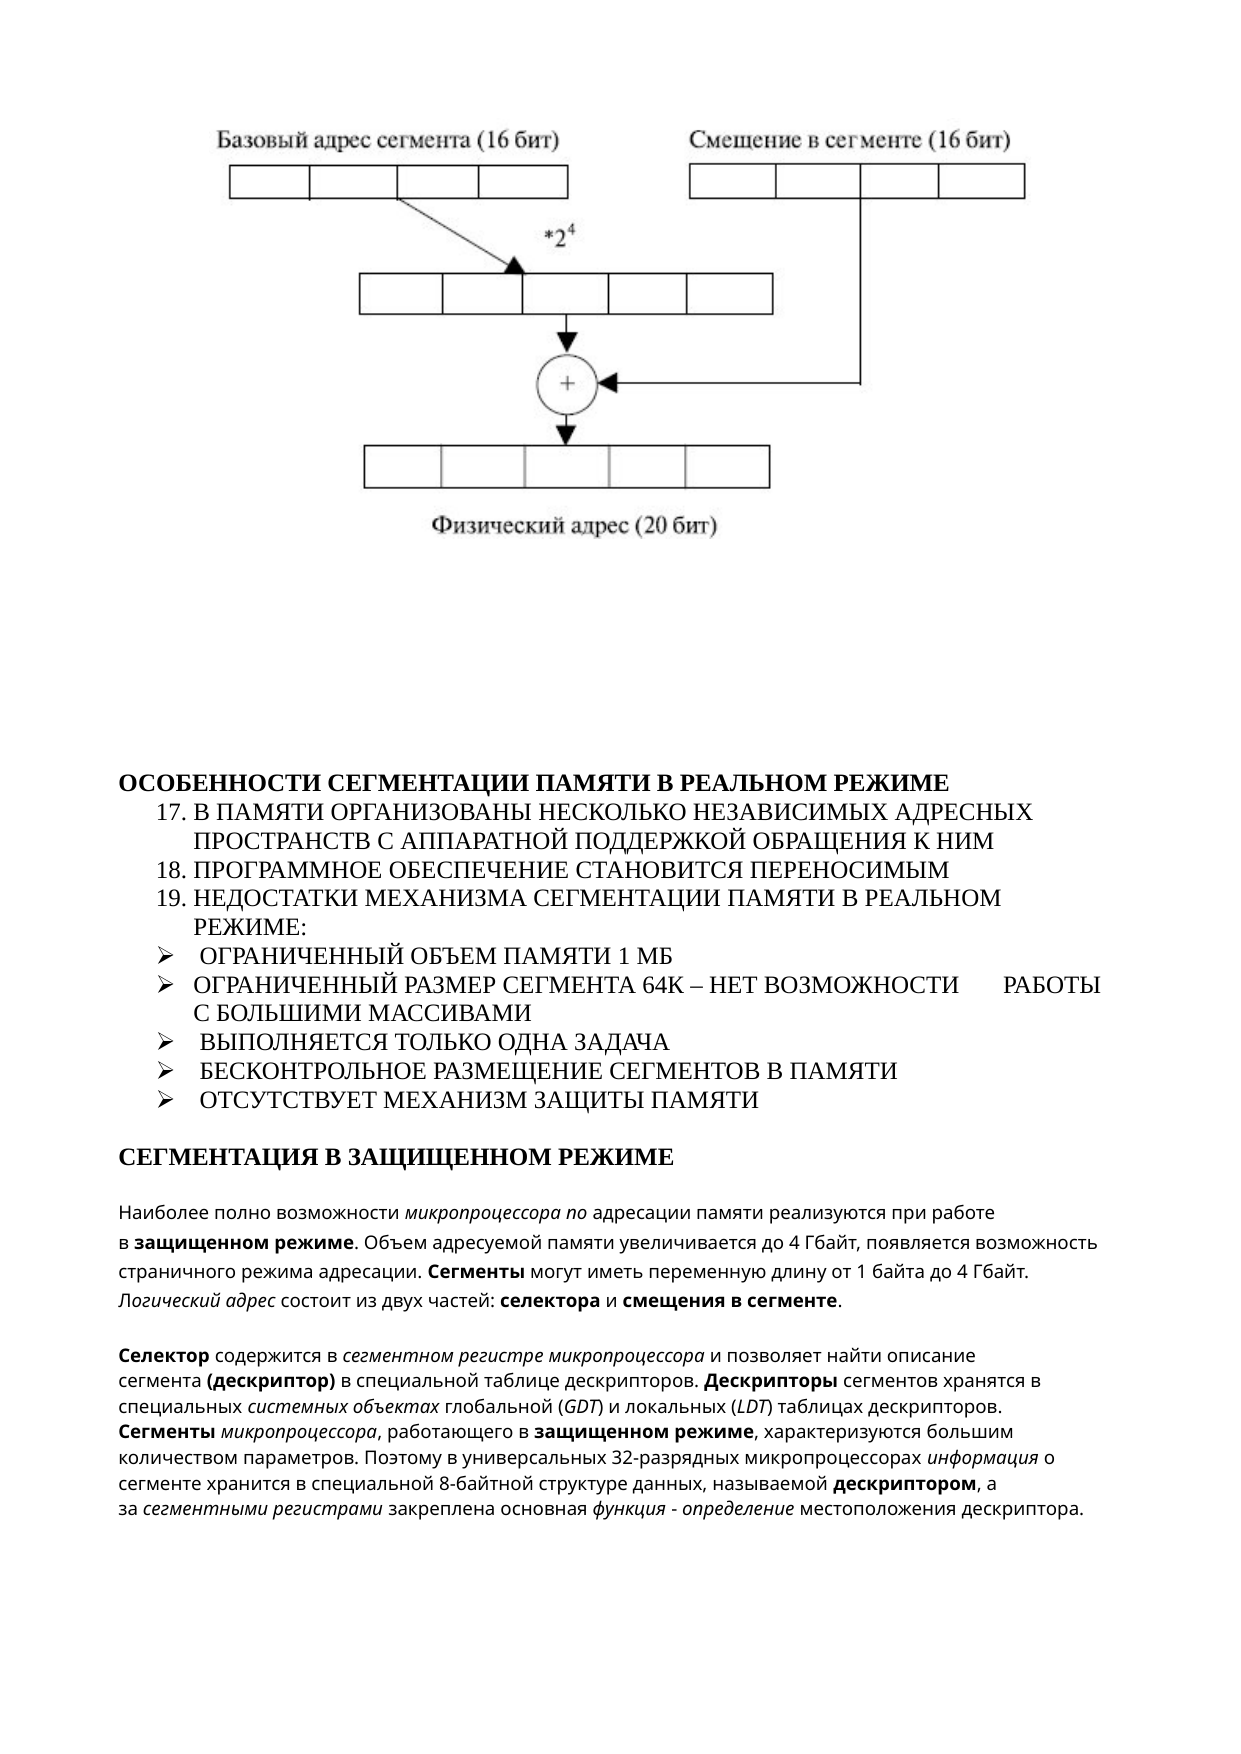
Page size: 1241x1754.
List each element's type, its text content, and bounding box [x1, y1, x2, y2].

text ОСОБЕННОCТИ СЕГМЕНТАЦИИ ПАМЯТИ В РЕАЛЬНОМ РЕЖИМЕ [118, 768, 1122, 797]
text Наиболее полно возможности микропроцессора по адресации памяти реализуются при работе в защищенном режиме. Объем адресуемой памяти увеличивается до 4 Гбайт, появляется возможность страничного режима адресации. Сегменты могут иметь переменную длину от 1 байта до 4 Гбайт. Логический адрес состоит из двух частей: селектора и смещения в сегменте. [118, 1200, 1122, 1313]
list В ПАМЯТИ ОРГАНИЗОВАНЫ НЕСКОЛЬКО НЕЗАВИСИМЫХ АДРЕСНЫХ ПРОСТРАНСТВ С АППАРАТНОЙ ПОДДЕРЖКОЙ ОБРАЩЕНИЯ К НИМ [156, 797, 1122, 855]
list ВЫПОЛНЯЕТСЯ ТОЛЬКО ОДНА ЗАДАЧА [156, 1027, 1122, 1056]
list ОТСУТСТВУЕТ МЕХАНИЗМ ЗАЩИТЫ ПАМЯТИ [156, 1085, 1122, 1113]
text СЕГМЕНТАЦИЯ В ЗАЩИЩЕННОМ РЕЖИМЕ [118, 1142, 1122, 1171]
picture [209, 118, 1032, 539]
text Селектор содержится в сегментном регистре микропроцессора и позволяет найти описание сегмента (дескриптор) в специальной таблице дескрипторов. Дескрипторы сегментов хранятся в специальных системных объектах глобальной (GDT) и локальных (LDT) таблицах дескрипторов. Сегменты микропроцессора, работающего в защищенном режиме, характеризуются большим количеством параметров. Поэтому в универсальных 32-разрядных микропроцессорах информация о сегменте хранится в специальной 8-байтной структуре данных, называемой дескриптором, а за сегментными регистрами закреплена основная функция - определение местоположения дескриптора. [118, 1342, 1122, 1521]
list ОГРАНИЧЕННЫЙ ОБЪЕМ ПАМЯТИ 1 МБ [156, 941, 1122, 970]
list БЕСКОНТРОЛЬНОЕ РАЗМЕЩЕНИЕ СЕГМЕНТОВ В ПАМЯТИ [156, 1056, 1122, 1085]
list ПРОГРАММНОЕ ОБЕСПЕЧЕНИЕ СТАНОВИТСЯ ПЕРЕНОСИМЫМ [156, 855, 1122, 883]
list НЕДОСТАТКИ МЕХАНИЗМА СЕГМЕНТАЦИИ ПАМЯТИ В РЕАЛЬНОМ РЕЖИМЕ: [156, 883, 1122, 941]
list ОГРАНИЧЕННЫЙ РАЗМЕР СЕГМЕНТА 64К – НЕТ ВОЗМОЖНОСТИ РАБОТЫ С БОЛЬШИМИ МАССИВАМИ [156, 970, 1122, 1027]
